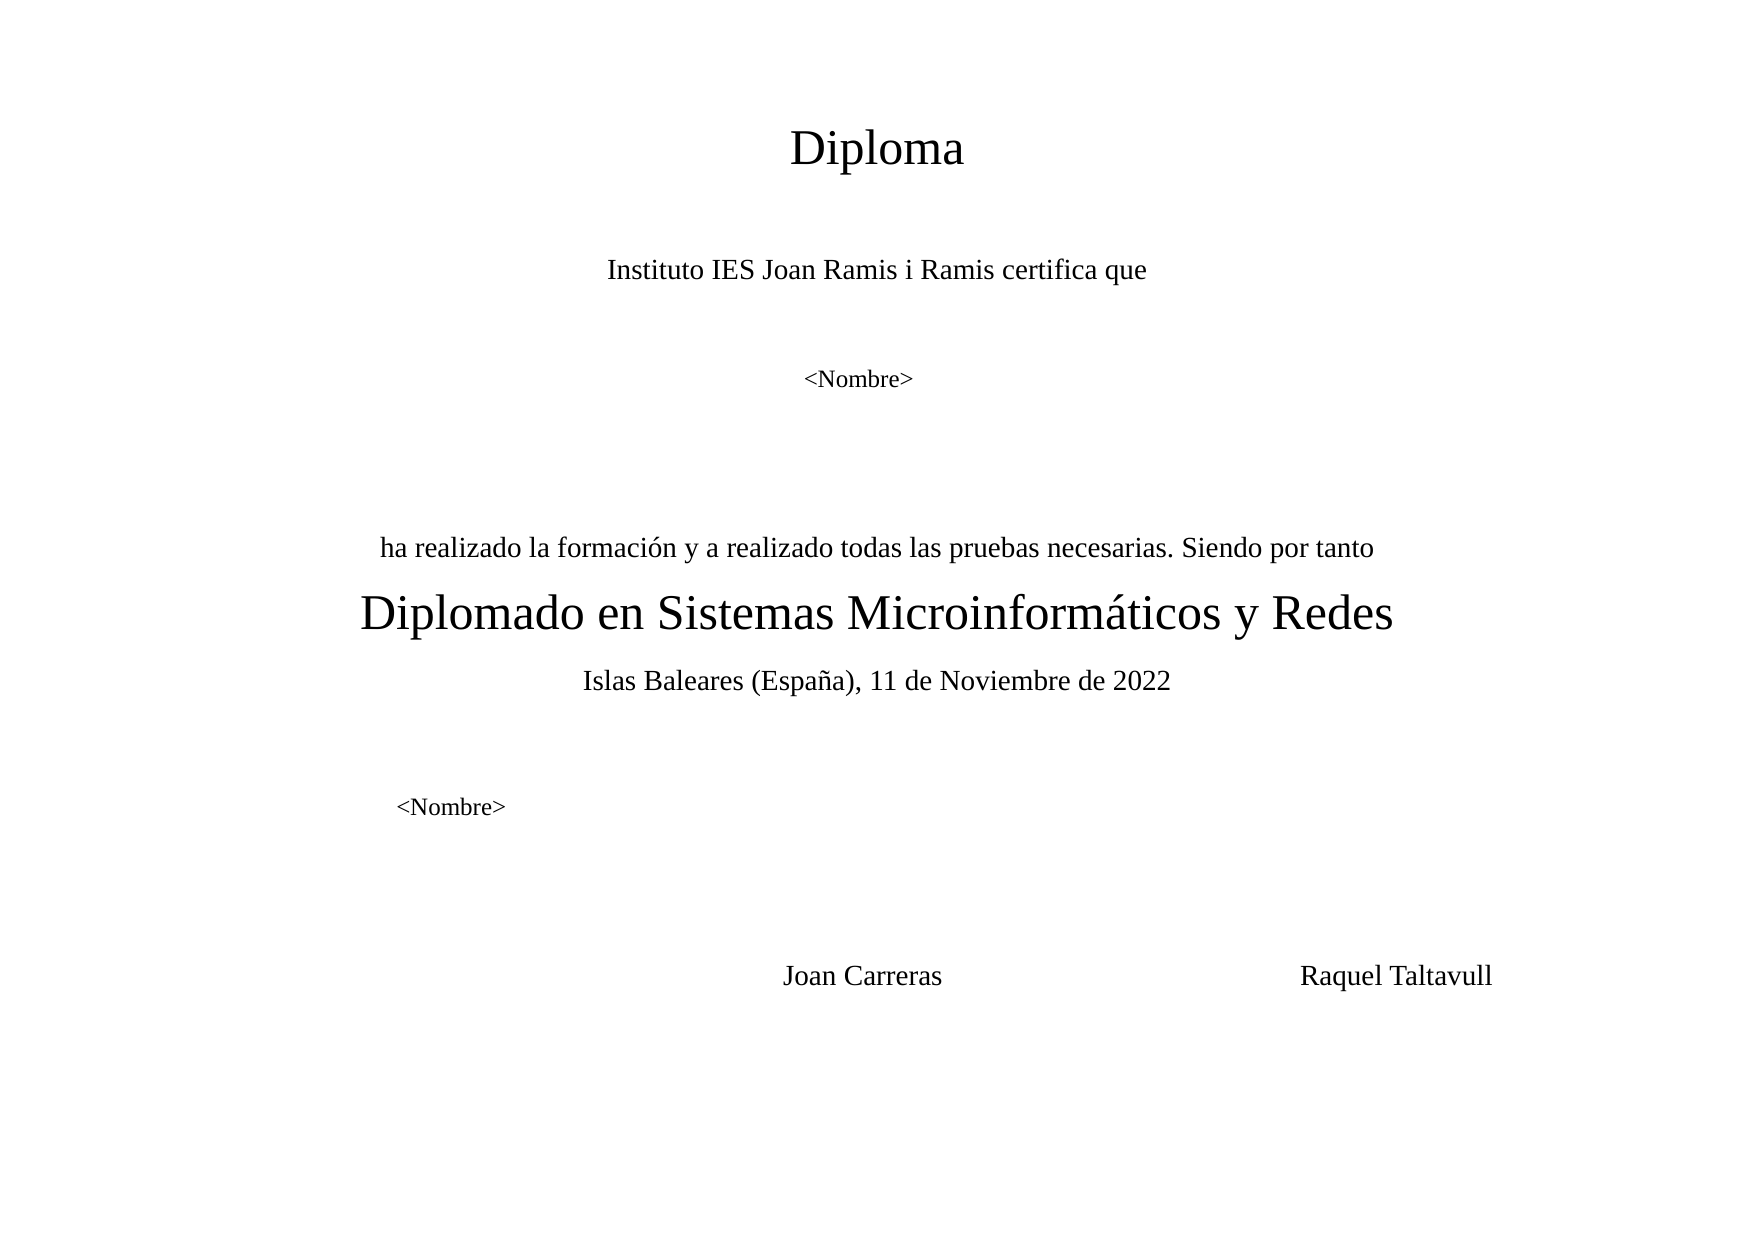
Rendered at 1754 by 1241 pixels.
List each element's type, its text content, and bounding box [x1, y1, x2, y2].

text Joan Carreras Raquel Taltavull [118, 717, 1636, 992]
text <Nombre> [637, 364, 1080, 392]
text <Nombre> [229, 792, 672, 821]
text ha realizado la formación y a realizado todas las pruebas necesarias. Siendo por tanto [118, 305, 1636, 563]
text Islas Baleares (España), 11 de Noviembre de 2022 [118, 663, 1636, 697]
text Diplomado en Sistemas Microinformáticos y Redes [118, 583, 1636, 640]
text Diploma [118, 118, 1636, 176]
text Instituto IES Joan Ramis i Ramis certifica que [118, 252, 1636, 285]
